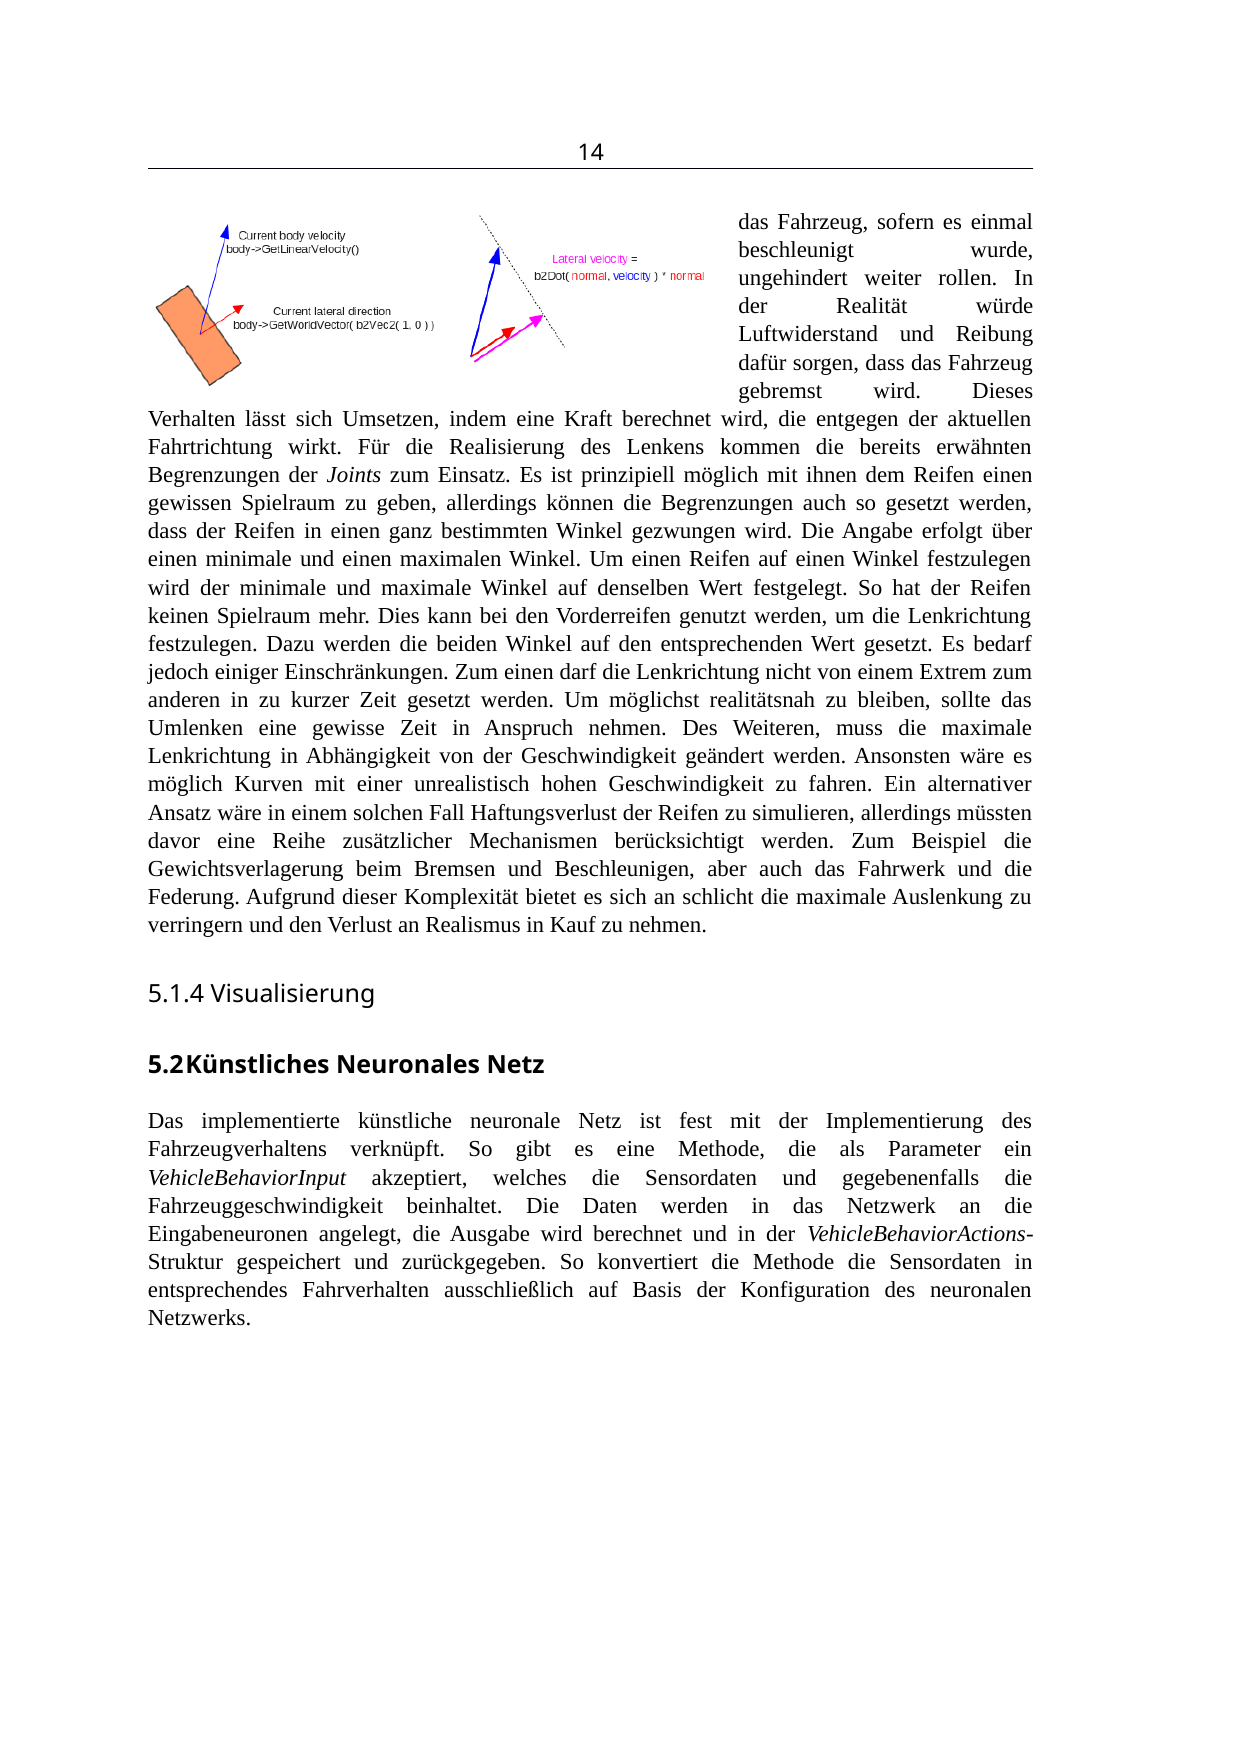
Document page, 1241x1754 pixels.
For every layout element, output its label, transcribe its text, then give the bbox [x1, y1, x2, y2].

subtitle Künstliches Neuronales Netz [148, 963, 1033, 997]
subtitle 5.1.4 Visualisierung [148, 891, 1033, 925]
text Das implementierte künstliche neuronale Netz ist fest mit der Implementierung des Fahrzeugverhaltens verknüpft. So gibt es eine Methode, die als Parameter ein VehicleBehaviorInput akzeptiert, welches die Sensordaten und gegebenenfalls die Fahrzeuggeschwindigkeit beinhaltet. Die Daten werden in das Netzwerk an die Eingabeneuronen angelegt, die Ausgabe wird berechnet und in der VehicleBehaviorActions-Struktur gespeichert und zurückgegeben. So konvertiert die Methode die Sensordaten in entsprechendes Fahrverhalten ausschließlich auf Basis der Konfiguration des neuronalen Netzwerks. [148, 1022, 1033, 1303]
text Die Reifen werden über sogenannte Revolute-Joints mit dem Fahrgestell verbunden. Diese Joints sorgen dafür, dass die Reifen in einer konstanten relativen Position zum Chassis gehalten werden. Zusätzlich ermöglichen sie, das Einstellen von minimaler und maximaler Winkeländerung in Relation zum Fahrgestell. So kann gewährleistet werden, dass die vorderen Reifen nur in einem bestimmten Winkel bewegt werden können. Zusätzlich werden die hinteren Reifen parallel zur Fahrrichtung fixiert. Für die Beschleunigung bietet die Farseer Physics Engine die Möglichkeit Kräfte von Objekten der Simulation ausgehen zu lassen. So ist es möglich Vorder-, Heck- oder sogar Allradantrieb umzusetzen. Dabei wird die Motorkraft auf die entsprechenden Reifen verteilt. Wie sich daraufhin der Rest des Fahrzeuges bewegt, wird von der Engine berechnet. Etwas was allerdings nicht ohne zusätzlichen Programmieraufwand berücksichtigt wird ist die Reibung der Reifen. Würde man die Simulation ohne diese starten, würde sich das Auto problemlos orthogonal zur Reifenstellung bewegen können. Das eine Bewegung grundsätzlich nur die die Richtung möglich ist, in die auch die Reifen ausgerichtet sind (abgesehen von Rutschen auf nasser oder vereister Straße), ist eine Eigenschaft von Autos, die der Engine nicht bekannt ist. Somit ist es notwendig die erforderlichen Kräfte und Impulse manuell zu berechnen und auf das Fahrzeug zu übertragen. Da dieses Problem sich nicht nur auf die Farseer Physics Engine beschrängt, gibt es eine Reihe von Anleitungen, die mögliche Lösungsansätze erläutern. Eine solche Anleitung findet sich unter dem Link http://www.iforce2d.net/b2dtut/top-down-car. Die grundsätzliche Idee ist, die laterale Geschwindigkeit mit gezielten Impulsen entgegenzuwirken, sodass ausschließlich die Geschwindigkeit parallel zu den Reifen übrigbleibt. Der Impuls errechnet sich dann aus der Masse des jeweiligen Reifen multipliziert mit der negativen lateralen Geschwindigkeit. Wendet man diesen Impuls in jedem Simulationsschritt an, wird eine orthogonale Bewegung ausgeschlossen. Die eigentliche Reibung wird allerdings nach wie vor nicht berechnet. So kann das Fahrzeug, sofern es einmal beschleunigt wurde, ungehindert weiter rollen. In der Realität würde Luftwiderstand und Reibung dafür sorgen, dass das Fahrzeug gebremst wird. Dieses Verhalten lässt sich Umsetzen, indem eine Kraft berechnet wird, die entgegen der aktuellen Fahrtrichtung wirkt. Für die Realisierung des Lenkens kommen die bereits erwähnten Begrenzungen der Joints zum Einsatz. Es ist prinzipiell möglich mit ihnen dem Reifen einen gewissen Spielraum zu geben, allerdings können die Begrenzungen auch so gesetzt werden, dass der Reifen in einen ganz bestimmten Winkel gezwungen wird. Die Angabe erfolgt über einen minimale und einen maximalen Winkel. Um einen Reifen auf einen Winkel festzulegen wird der minimale und maximale Winkel auf denselben Wert festgelegt. So hat der Reifen keinen Spielraum mehr. Dies kann bei den Vorderreifen genutzt werden, um die Lenkrichtung festzulegen. Dazu werden die beiden Winkel auf den entsprechenden Wert gesetzt. Es bedarf jedoch einiger Einschränkungen. Zum einen darf die Lenkrichtung nicht von einem Extrem zum anderen in zu kurzer Zeit gesetzt werden. Um möglichst realitätsnah zu bleiben, sollte das Umlenken eine gewisse Zeit in Anspruch nehmen. Des Weiteren, muss die maximale Lenkrichtung in Abhängigkeit von der Geschwindigkeit geändert werden. Ansonsten wäre es möglich Kurven mit einer unrealistisch hohen Geschwindigkeit zu fahren. Ein alternativer Ansatz wäre in einem solchen Fall Haftungsverlust der Reifen zu simulieren, allerdings müssten davor eine Reihe zusätzlicher Mechanismen berücksichtigt werden. Zum Beispiel die Gewichtsverlagerung beim Bremsen und Beschleunigen, aber auch das Fahrwerk und die Federung. Aufgrund dieser Komplexität bietet es sich an schlicht die maximale Auslenkung zu verringern und den Verlust an Realismus in Kauf zu nehmen. [148, 207, 1033, 854]
text Die einzelnen Neuronen sind dabei als ein 2-dimensionaler double-Array und die Verbindungsgewichte als 1-dimensionaler double-Array implementiert. Das Parent und ParentNode Attribut dienen allein dazu in der Oberfläche anzuzeigen welche Vererbungsstrukturen sich im Laufe der Simulation durch den evolutionären Algorithmus ergeben. Dies wird realisiert, indem bei dem Klonen von Netzwerken gespeichert wird, welches Netzwerk die Grundlage lieferte. So entsteht eine hierarchische Struktur, die visuelle dargestellt werden kann. [148, 1316, 1033, 1456]
picture [147, 1085, 461, 1448]
